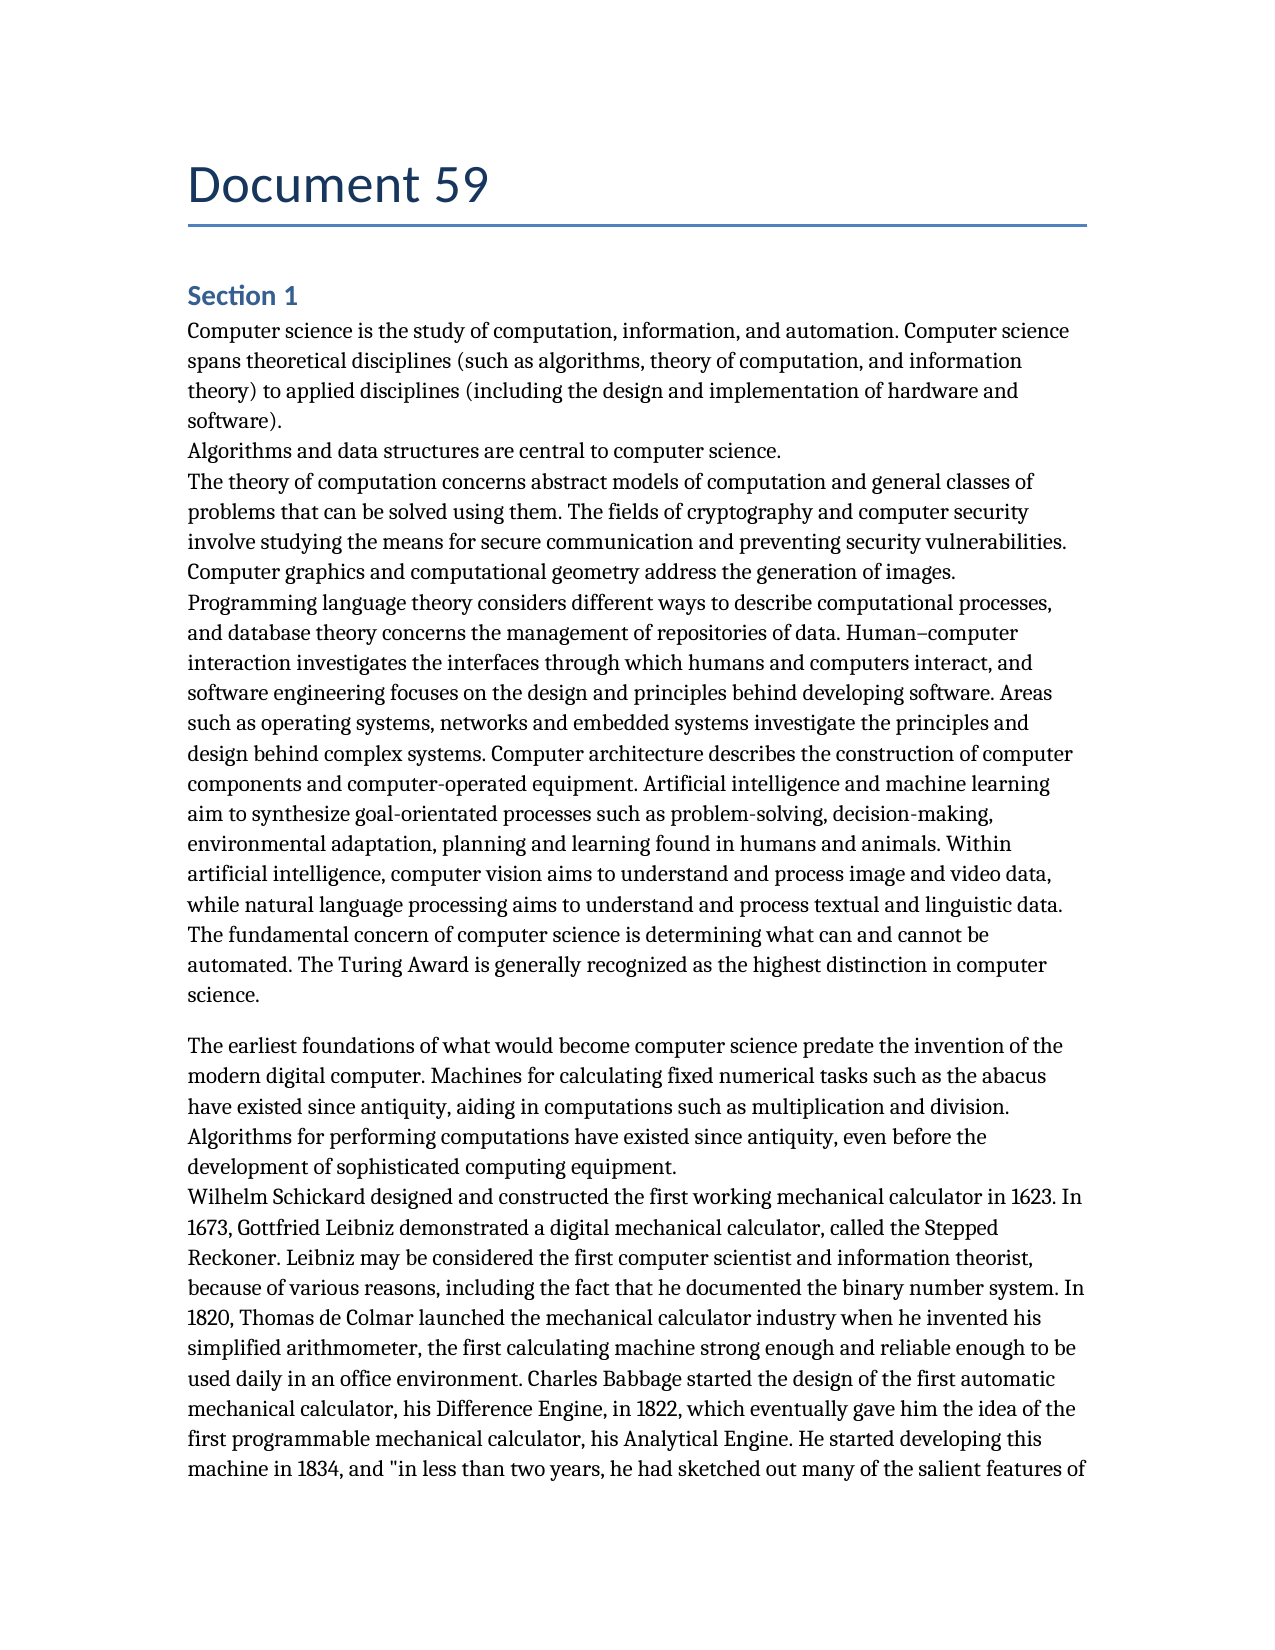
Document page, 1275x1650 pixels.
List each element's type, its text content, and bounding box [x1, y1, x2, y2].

text Computer science is the study of computation, information, and automation. Computer science spans theoretical disciplines (such as algorithms, theory of computation, and information theory) to applied disciplines (including the design and implementation of hardware and software). Algorithms and data structures are central to computer science. The theory of computation concerns abstract models of computation and general classes of problems that can be solved using them. The fields of cryptography and computer security involve studying the means for secure communication and preventing security vulnerabilities. Computer graphics and computational geometry address the generation of images. Programming language theory considers different ways to describe computational processes, and database theory concerns the management of repositories of data. Human–computer interaction investigates the interfaces through which humans and computers interact, and software engineering focuses on the design and principles behind developing software. Areas such as operating systems, networks and embedded systems investigate the principles and design behind complex systems. Computer architecture describes the construction of computer components and computer-operated equipment. Artificial intelligence and machine learning aim to synthesize goal-orientated processes such as problem-solving, decision-making, environmental adaptation, planning and learning found in humans and animals. Within artificial intelligence, computer vision aims to understand and process image and video data, while natural language processing aims to understand and process textual and linguistic data. The fundamental concern of computer science is determining what can and cannot be automated. The Turing Award is generally recognized as the highest distinction in computer science. [187, 317, 1087, 1008]
title Document 59 [187, 150, 1087, 227]
text The earliest foundations of what would become computer science predate the invention of the modern digital computer. Machines for calculating fixed numerical tasks such as the abacus have existed since antiquity, aiding in computations such as multiplication and division. Algorithms for performing computations have existed since antiquity, even before the development of sophisticated computing equipment. Wilhelm Schickard designed and constructed the first working mechanical calculator in 1623. In 1673, Gottfried Leibniz demonstrated a digital mechanical calculator, called the Stepped Reckoner. Leibniz may be considered the first computer scientist and information theorist, because of various reasons, including the fact that he documented the binary number system. In 1820, Thomas de Colmar launched the mechanical calculator industry when he invented his simplified arithmometer, the first calculating machine strong enough and reliable enough to be used daily in an office environment. Charles Babbage started the design of the first automatic mechanical calculator, his Difference Engine, in 1822, which eventually gave him the idea of the first programmable mechanical calculator, his Analytical Engine. He started developing this machine in 1834, and "in less than two years, he had sketched out many of the salient features of [187, 1033, 1087, 1482]
subtitle Section 1 [187, 277, 1087, 312]
